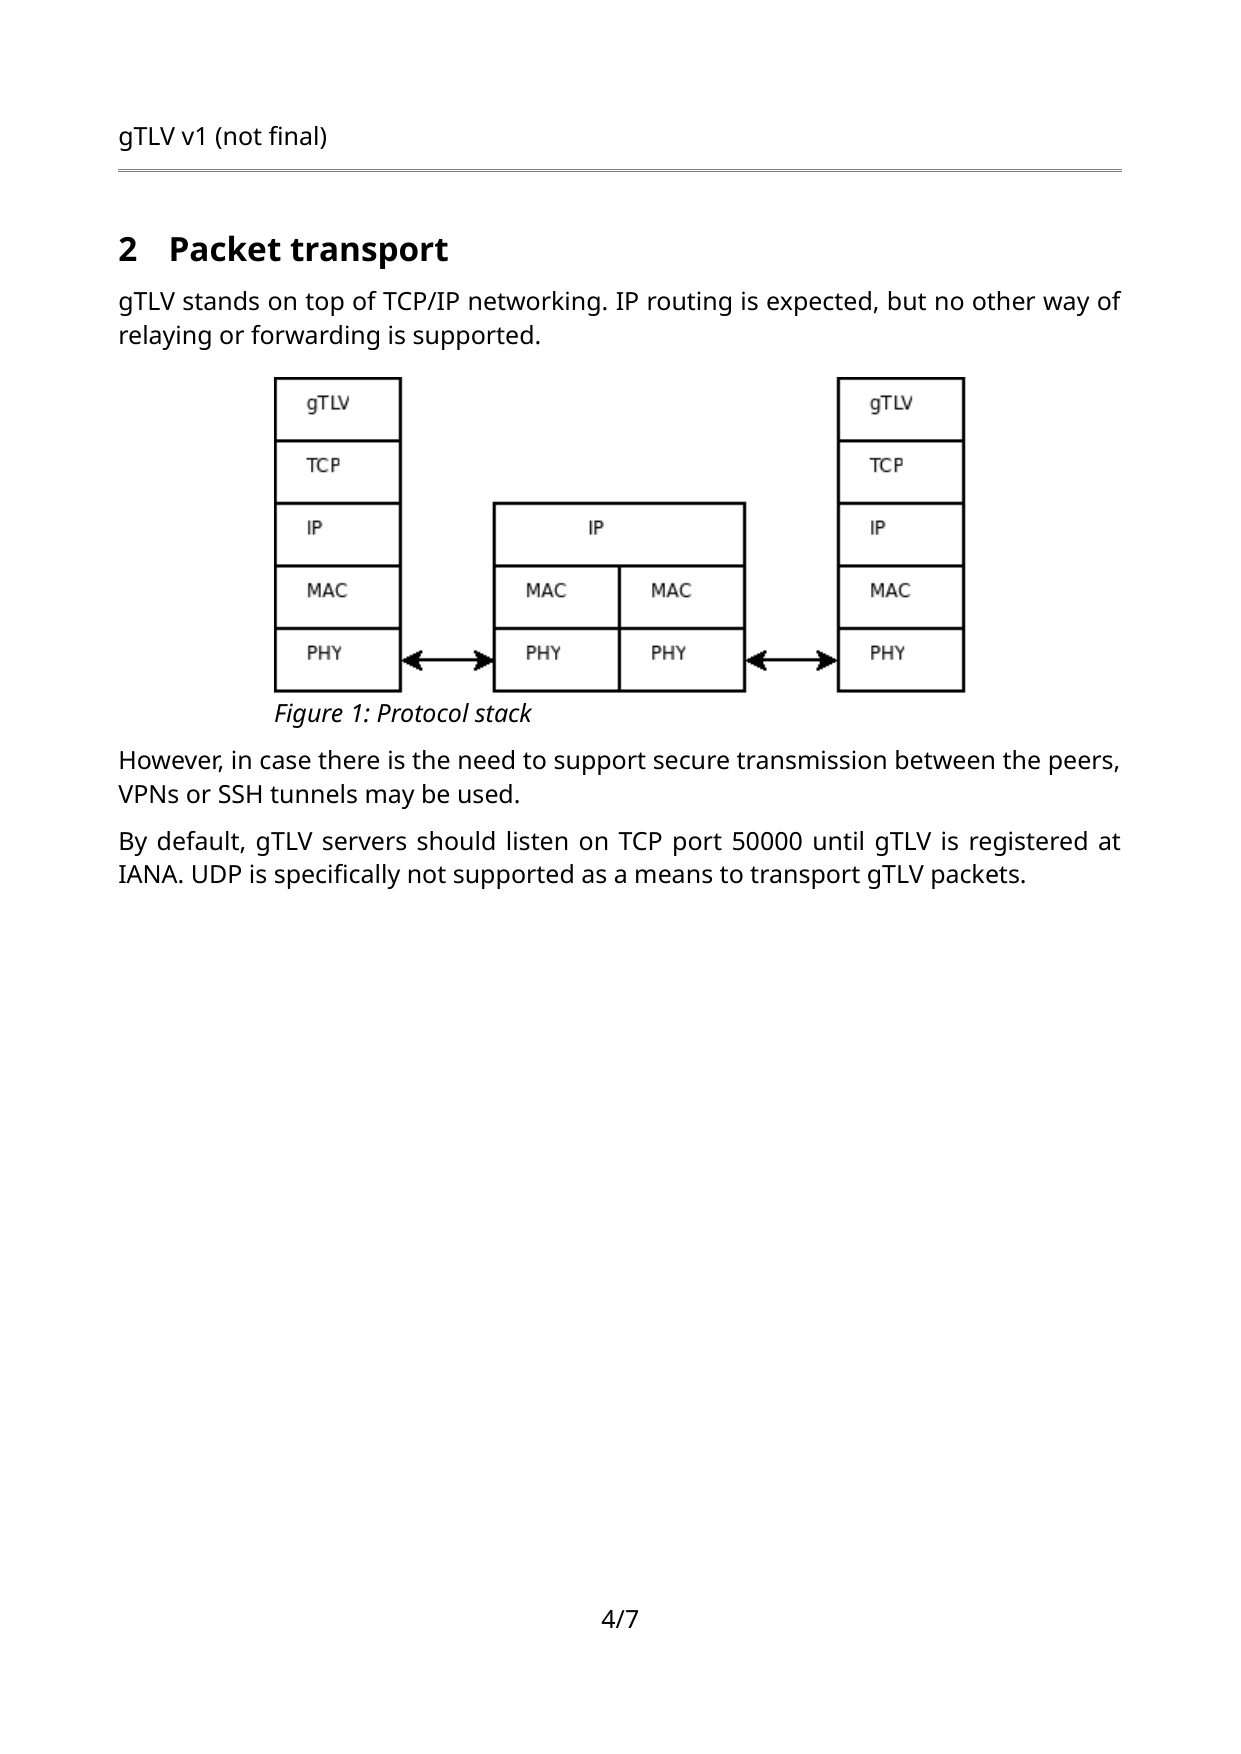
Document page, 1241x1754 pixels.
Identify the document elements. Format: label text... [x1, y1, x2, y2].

text Figure 1: Protocol stack [274, 696, 966, 730]
text gTLV stands on top of TCP/IP networking. IP routing is expected, but no other way of relaying or forwarding is supported. [118, 284, 1122, 352]
subtitle Packet transport [118, 226, 1122, 271]
picture [274, 377, 967, 696]
text However, in case there is the need to support secure transmission between the peers, VPNs or SSH tunnels may be used. [118, 742, 1122, 811]
text By default, gTLV servers should listen on TCP port 50000 until gTLV is registered at IANA. UDP is specifically not supported as a means to transport gTLV packets. [118, 823, 1122, 891]
